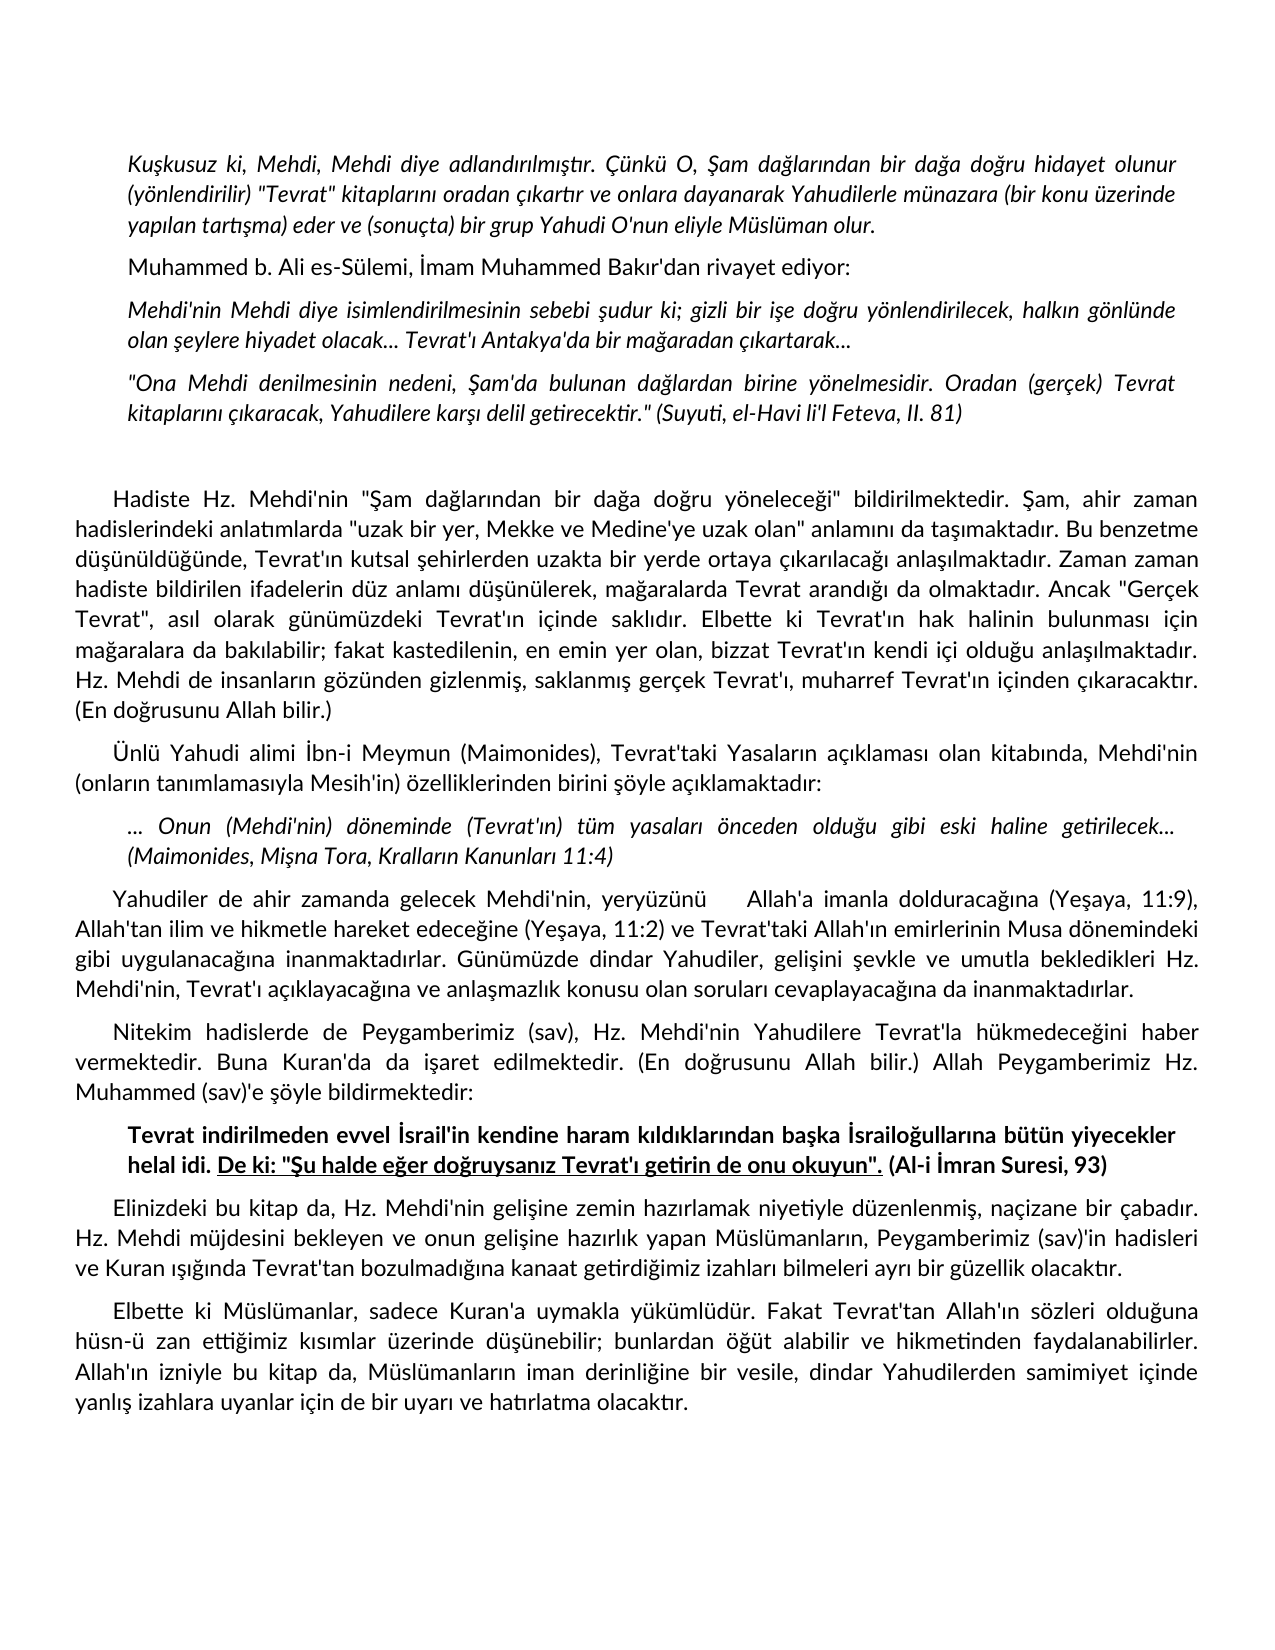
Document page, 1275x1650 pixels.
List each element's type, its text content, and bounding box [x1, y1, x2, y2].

text Hadiste Hz. Mehdi'nin "Şam dağlarından bir dağa doğru yöneleceği" bildirilmektedir. Şam, ahir zaman hadislerindeki anlatımlarda "uzak bir yer, Mekke ve Medine'ye uzak olan" anlamını da taşımaktadır. Bu benzetme düşünüldüğünde, Tevrat'ın kutsal şehirlerden uzakta bir yerde ortaya çıkarılacağı anlaşılmaktadır. Zaman zaman hadiste bildirilen ifadelerin düz anlamı düşünülerek, mağaralarda Tevrat arandığı da olmaktadır. Ancak "Gerçek Tevrat", asıl olarak günümüzdeki Tevrat'ın içinde saklıdır. Elbette ki Tevrat'ın hak halinin bulunması için mağaralara da bakılabilir; fakat kastedilenin, en emin yer olan, bizzat Tevrat'ın kendi içi olduğu anlaşılmaktadır. Hz. Mehdi de insanların gözünden gizlenmiş, saklanmış gerçek Tevrat'ı, muharref Tevrat'ın içinden çıkaracaktır. (En doğrusunu Allah bilir.) [75, 484, 1200, 723]
text Kuşkusuz ki, Mehdi, Mehdi diye adlandırılmıştır. Çünkü O, Şam dağlarından bir dağa doğru hidayet olunur (yönlendirilir) "Tevrat" kitaplarını oradan çıkartır ve onlara dayanarak Yahudilerle münazara (bir konu üzerinde yapılan tartışma) eder ve (sonuçta) bir grup Yahudi O'nun eliyle Müslüman olur. [127, 150, 1177, 238]
text Elbette ki Müslümanlar, sadece Kuran'a uymakla yükümlüdür. Fakat Tevrat'tan Allah'ın sözleri olduğuna hüsn-ü zan ettiğimiz kısımlar üzerinde düşünebilir; bunlardan öğüt alabilir ve hikmetinden faydalanabilirler. Allah'ın izniyle bu kitap da, Müslümanların iman derinliğine bir vesile, dindar Yahudilerden samimiyet içinde yanlış izahlara uyanlar için de bir uyarı ve hatırlatma olacaktır. [75, 1297, 1200, 1415]
text Tevrat indirilmeden evvel İsrail'in kendine haram kıldıklarından başka İsrailoğullarına bütün yiyecekler helal idi. De ki: "Şu halde eğer doğruysanız Tevrat'ı getirin de onu okuyun". (Al-i İmran Suresi, 93) [127, 1121, 1177, 1178]
text Yahudiler de ahir zamanda gelecek Mehdi'nin, yeryüzünü Allah'a imanla dolduracağına (Yeşaya, 11:9), Allah'tan ilim ve hikmetle hareket edeceğine (Yeşaya, 11:2) ve Tevrat'taki Allah'ın emirlerinin Musa dönemindeki gibi uygulanacağına inanmaktadırlar. Günümüzde dindar Yahudiler, gelişini şevkle ve umutla bekledikleri Hz. Mehdi'nin, Tevrat'ı açıklayacağına ve anlaşmazlık konusu olan soruları cevaplayacağına da inanmaktadırlar. [75, 884, 1200, 1002]
text ... Onun (Mehdi'nin) döneminde (Tevrat'ın) tüm yasaları önceden olduğu gibi eski haline getirilecek... (Maimonides, Mişna Tora, Kralların Kanunları 11:4) [127, 811, 1177, 869]
text "Ona Mehdi denilmesinin nedeni, Şam'da bulunan dağlardan birine yönelmesidir. Oradan (gerçek) Tevrat kitaplarını çıkaracak, Yahudilere karşı delil getirecektir." (Suyuti, el-Havi li'l Feteva, II. 81) [127, 369, 1177, 426]
text Muhammed b. Ali es-Sülemi, İmam Muhammed Bakır'dan rivayet ediyor: [127, 253, 1177, 281]
text Ünlü Yahudi alimi İbn-i Meymun (Maimonides), Tevrat'taki Yasaların açıklaması olan kitabında, Mehdi'nin (onların tanımlamasıyla Mesih'in) özelliklerinden birini şöyle açıklamaktadır: [75, 738, 1200, 796]
text Nitekim hadislerde de Peygamberimiz (sav), Hz. Mehdi'nin Yahudilere Tevrat'la hükmedeceğini haber vermektedir. Buna Kuran'da da işaret edilmektedir. (En doğrusunu Allah bilir.) Allah Peygamberimiz Hz. Muhammed (sav)'e şöyle bildirmektedir: [75, 1018, 1200, 1106]
text Elinizdeki bu kitap da, Hz. Mehdi'nin gelişine zemin hazırlamak niyetiyle düzenlenmiş, naçizane bir çabadır. Hz. Mehdi müjdesini bekleyen ve onun gelişine hazırlık yapan Müslümanların, Peygamberimiz (sav)'in hadisleri ve Kuran ışığında Tevrat'tan bozulmadığına kanaat getirdiğimiz izahları bilmeleri ayrı bir güzellik olacaktır. [75, 1194, 1200, 1282]
text Mehdi'nin Mehdi diye isimlendirilmesinin sebebi şudur ki; gizli bir işe doğru yönlendirilecek, halkın gönlünde olan şeylere hiyadet olacak... Tevrat'ı Antakya'da bir mağaradan çıkartarak... [127, 296, 1177, 353]
